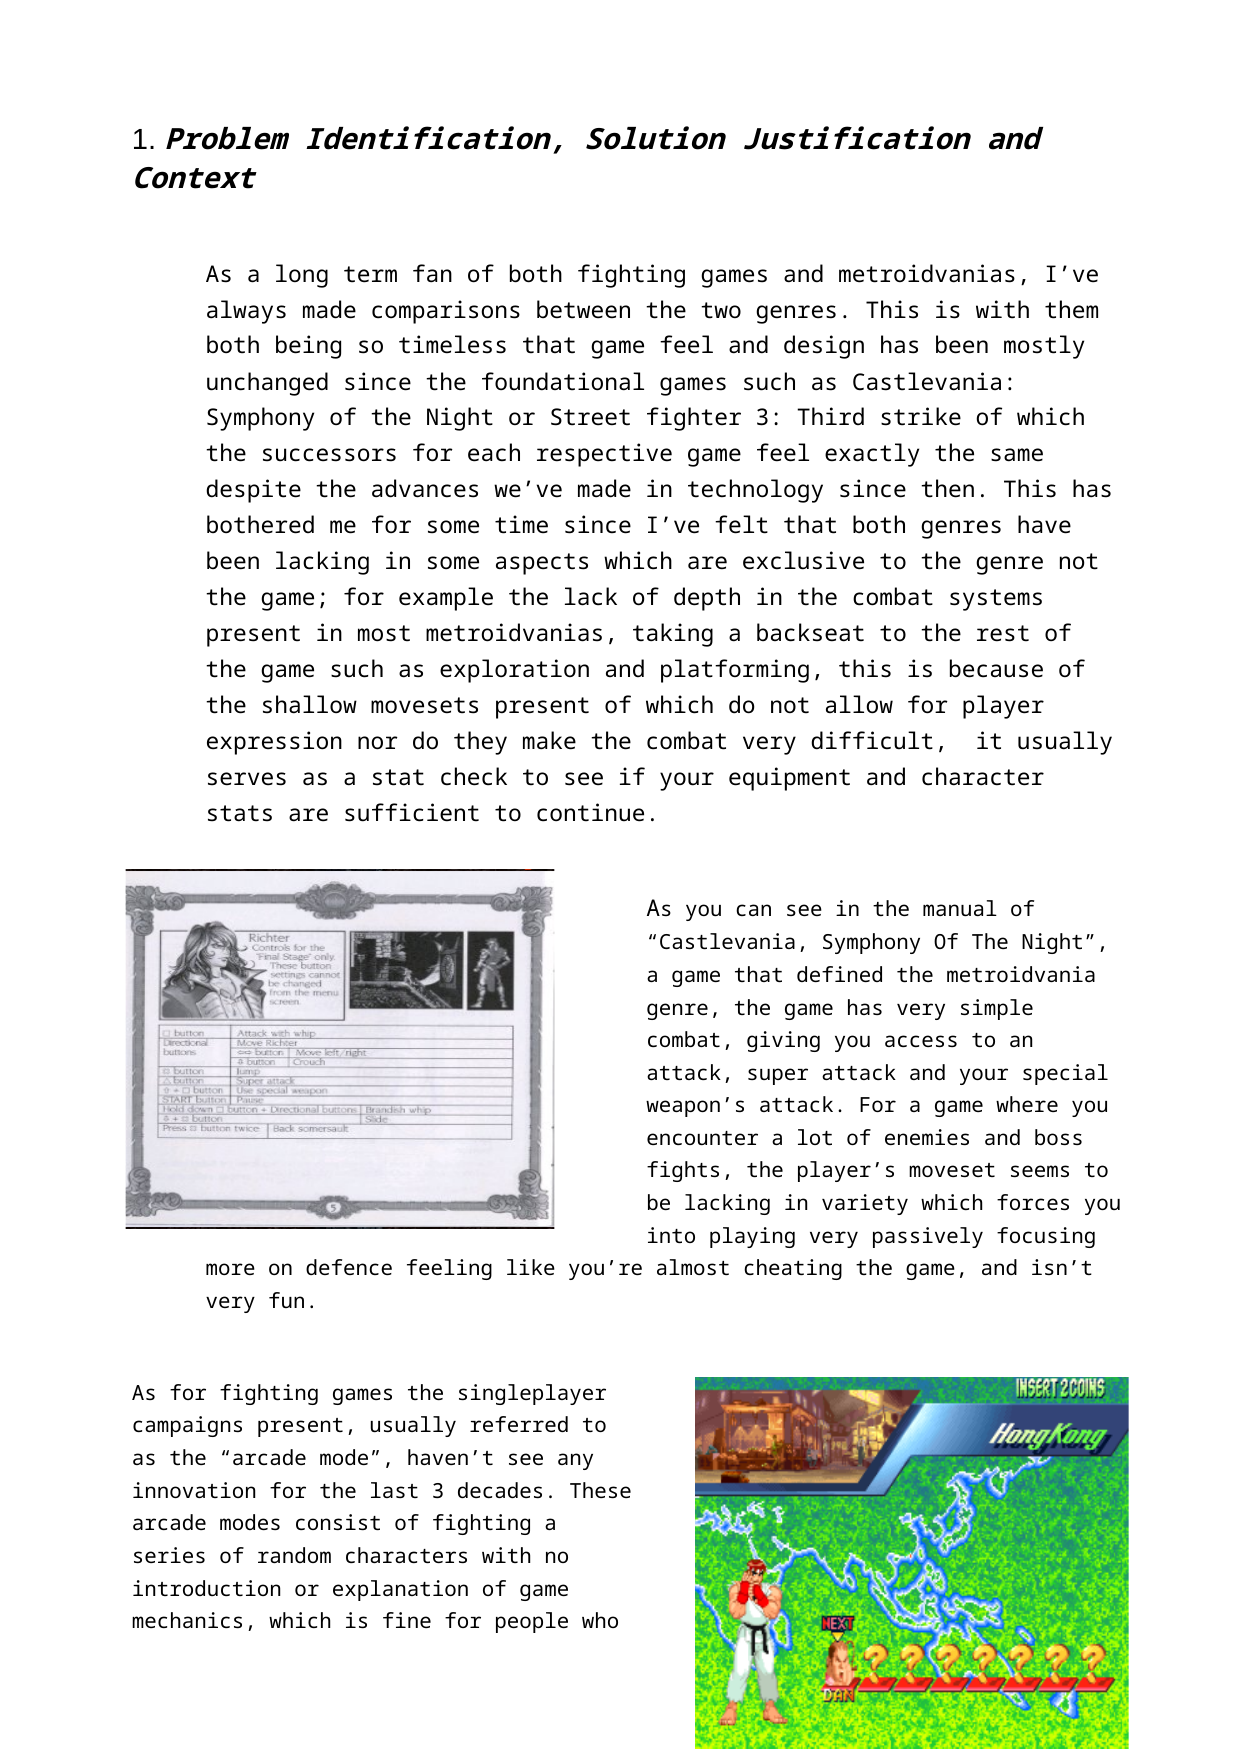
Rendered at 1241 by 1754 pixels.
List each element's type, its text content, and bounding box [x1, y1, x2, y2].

text As for fighting games the singleplayer campaigns present, usually referred to as the “arcade mode”, haven’t see any innovation for the last 3 decades. These arcade modes consist of fighting a series of random characters with no introduction or explanation of game mechanics, which is fine for people who [132, 1378, 695, 1635]
picture [125, 869, 555, 1229]
picture [695, 1377, 1129, 1749]
text As a long term fan of both fighting games and metroidvanias, I’ve always made comparisons between the two genres. This is with them both being so timeless that game feel and design has been mostly unchanged since the foundational games such as Castlevania: Symphony of the Night or Street fighter 3: Third strike of which the successors for each respective game feel exactly the same despite the advances we’ve made in technology since then. This has bothered me for some time since I’ve felt that both genres have been lacking in some aspects which are exclusive to the genre not the game; for example the lack of depth in the combat systems present in most metroidvanias, taking a backseat to the rest of the game such as exploration and platforming, this is because of the shallow movesets present of which do not allow for player expression nor do they make the combat very difficult, it usually serves as a stat check to see if your equipment and character stats are sufficient to continue. [205, 258, 1122, 828]
text As you can see in the manual of “Castlevania, Symphony Of The Night”, a game that defined the metroidvania genre, the game has very simple combat, giving you access to an attack, super attack and your special weapon’s attack. For a game where you encounter a lot of enemies and boss fights, the player’s moveset seems to be lacking in variety which forces you into playing very passively focusing more on defence feeling like you’re almost cheating the game, and isn’t very fun. [205, 892, 1122, 1314]
subtitle 1. Problem Identification, Solution Justification and Context [132, 118, 1122, 197]
